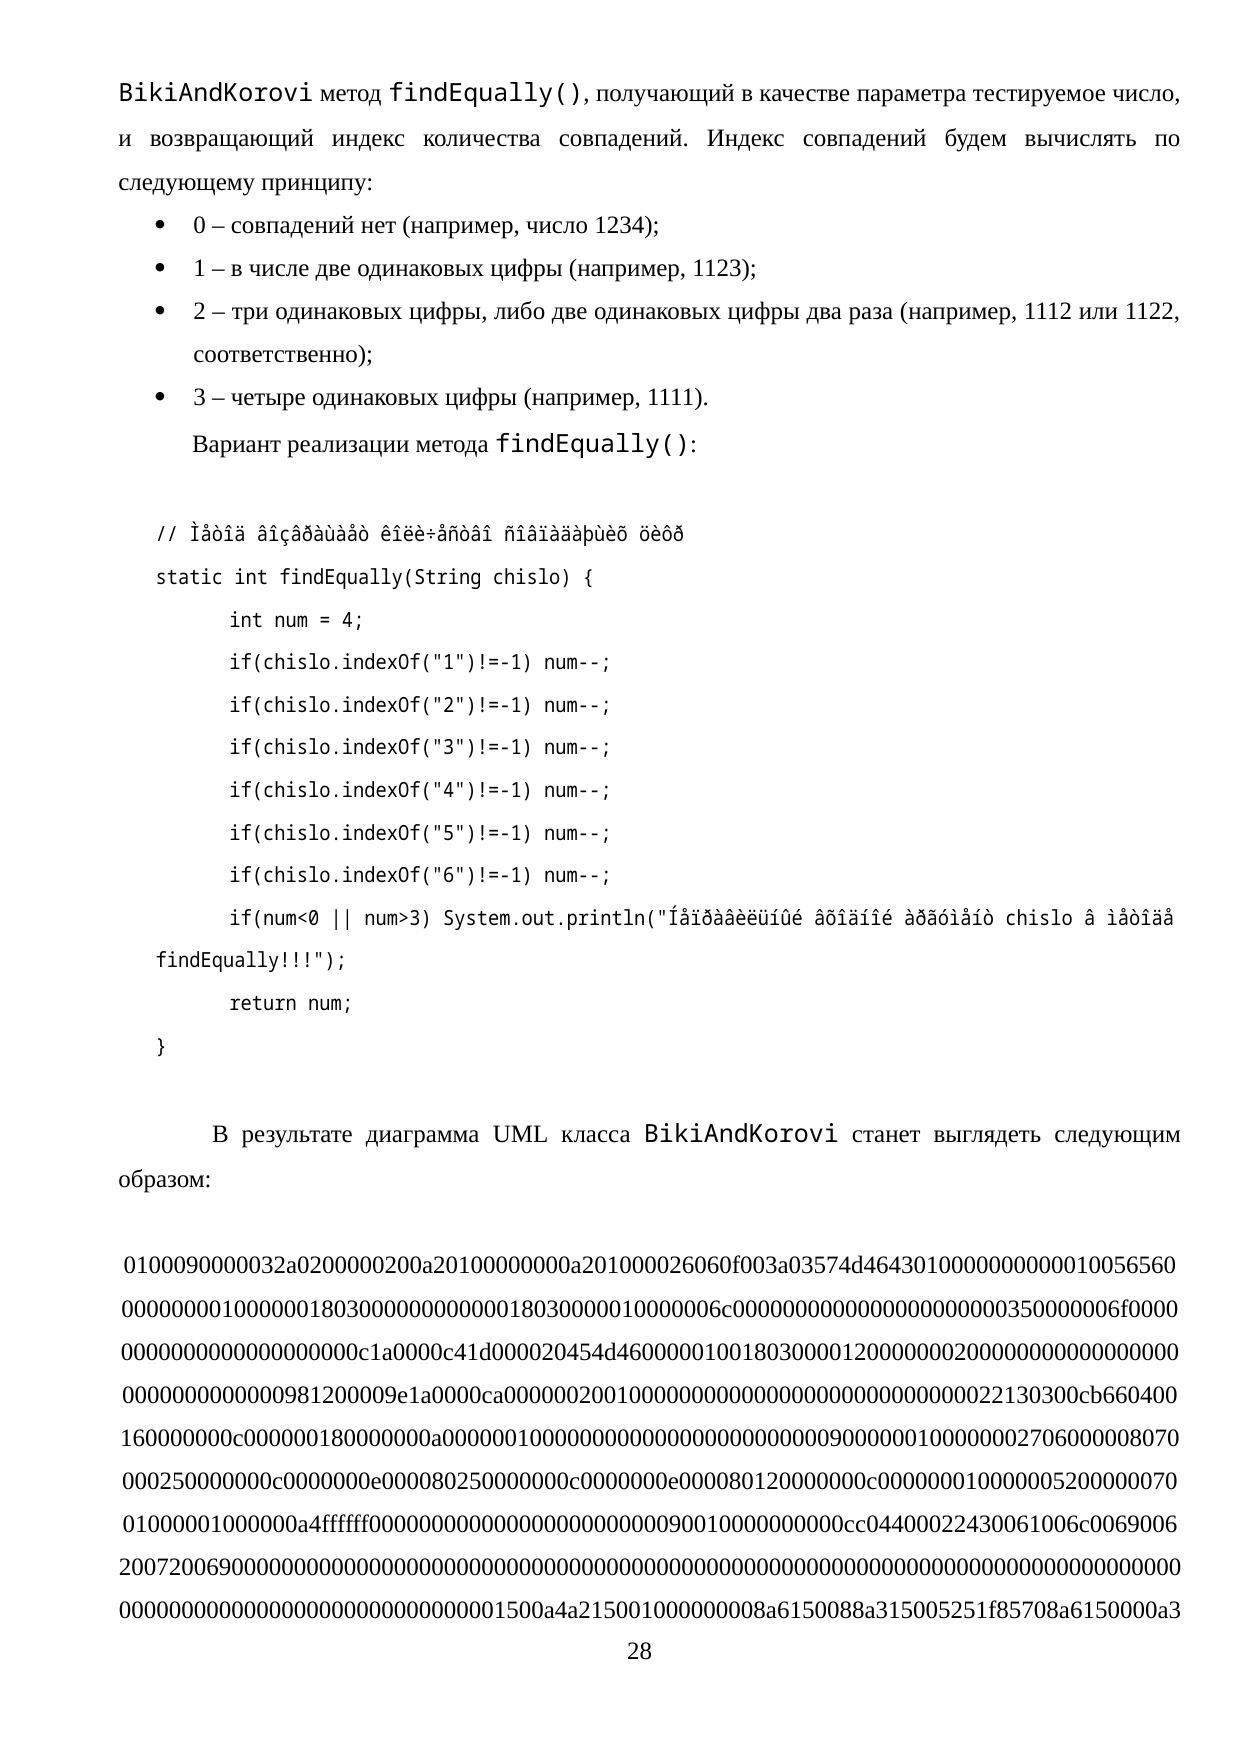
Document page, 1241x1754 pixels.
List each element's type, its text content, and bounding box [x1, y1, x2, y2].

text 0100090000032a0200000200a20100000000a201000026060f003a03574d4643010000000000010056560000000001000000180300000000000018030000010000006c0000000000000000000000350000006f00000000000000000000000c1a0000c41d000020454d4600000100180300001200000002000000000000000000000000000000981200009e1a0000ca0000002001000000000000000000000000000022130300cb660400160000000c000000180000000a00000010000000000000000000000009000000100000002706000008070000250000000c0000000e000080250000000c0000000e000080120000000c00000001000000520000007001000001000000a4ffffff00000000000000000000000090010000000000cc04400022430061006c006900620072006900000000000000000000000000000000000000000000000000000000000000000000000000000000000000000000000000000000001500a4a215001000000008a6150088a315005251f85708a6150000a3 [118, 1251, 1181, 1624]
text int num = 4; [155, 605, 1181, 633]
text } [155, 1031, 1181, 1059]
text if(chislo.indexOf("1")!=-1) num--; [155, 647, 1181, 676]
text static int findEqually(String chislo) { [155, 562, 1181, 591]
text BikiAndKorovi метод findEqually(), получающий в качестве параметра тестируемое число, и возвращающий индекс количества совпадений. Индекс совпадений будем вычислять по следующему принципу: [118, 75, 1181, 195]
list 0 – совпадений нет (например, число 1234); [156, 210, 1181, 238]
text // Ìåòîä âîçâðàùàåò êîëè÷åñòâî ñîâïàäàþùèõ öèôð [155, 519, 1181, 548]
text if(num<0 || num>3) System.out.println("Íåïðàâèëüíûé âõîäíîé àðãóìåíò chislo â ìåòîäå findEqually!!!"); [155, 903, 1181, 974]
text Вариант реализации метода findEqually(): [118, 425, 1181, 459]
text if(chislo.indexOf("6")!=-1) num--; [155, 860, 1181, 889]
list 1 – в числе две одинаковых цифры (например, 1123); [156, 253, 1181, 282]
text if(chislo.indexOf("5")!=-1) num--; [155, 818, 1181, 846]
text return num; [155, 988, 1181, 1017]
list 2 – три одинаковых цифры, либо две одинаковых цифры два раза (например, 1112 или 1122, соответственно); [156, 296, 1181, 368]
list 3 – четыре одинаковых цифры (например, 1111). [156, 382, 1181, 411]
text if(chislo.indexOf("4")!=-1) num--; [155, 775, 1181, 803]
text if(chislo.indexOf("2")!=-1) num--; [155, 690, 1181, 718]
text if(chislo.indexOf("3")!=-1) num--; [155, 732, 1181, 761]
text В результате диаграмма UML класса BikiAndKorovi станет выглядеть следующим образом: [118, 1116, 1181, 1193]
